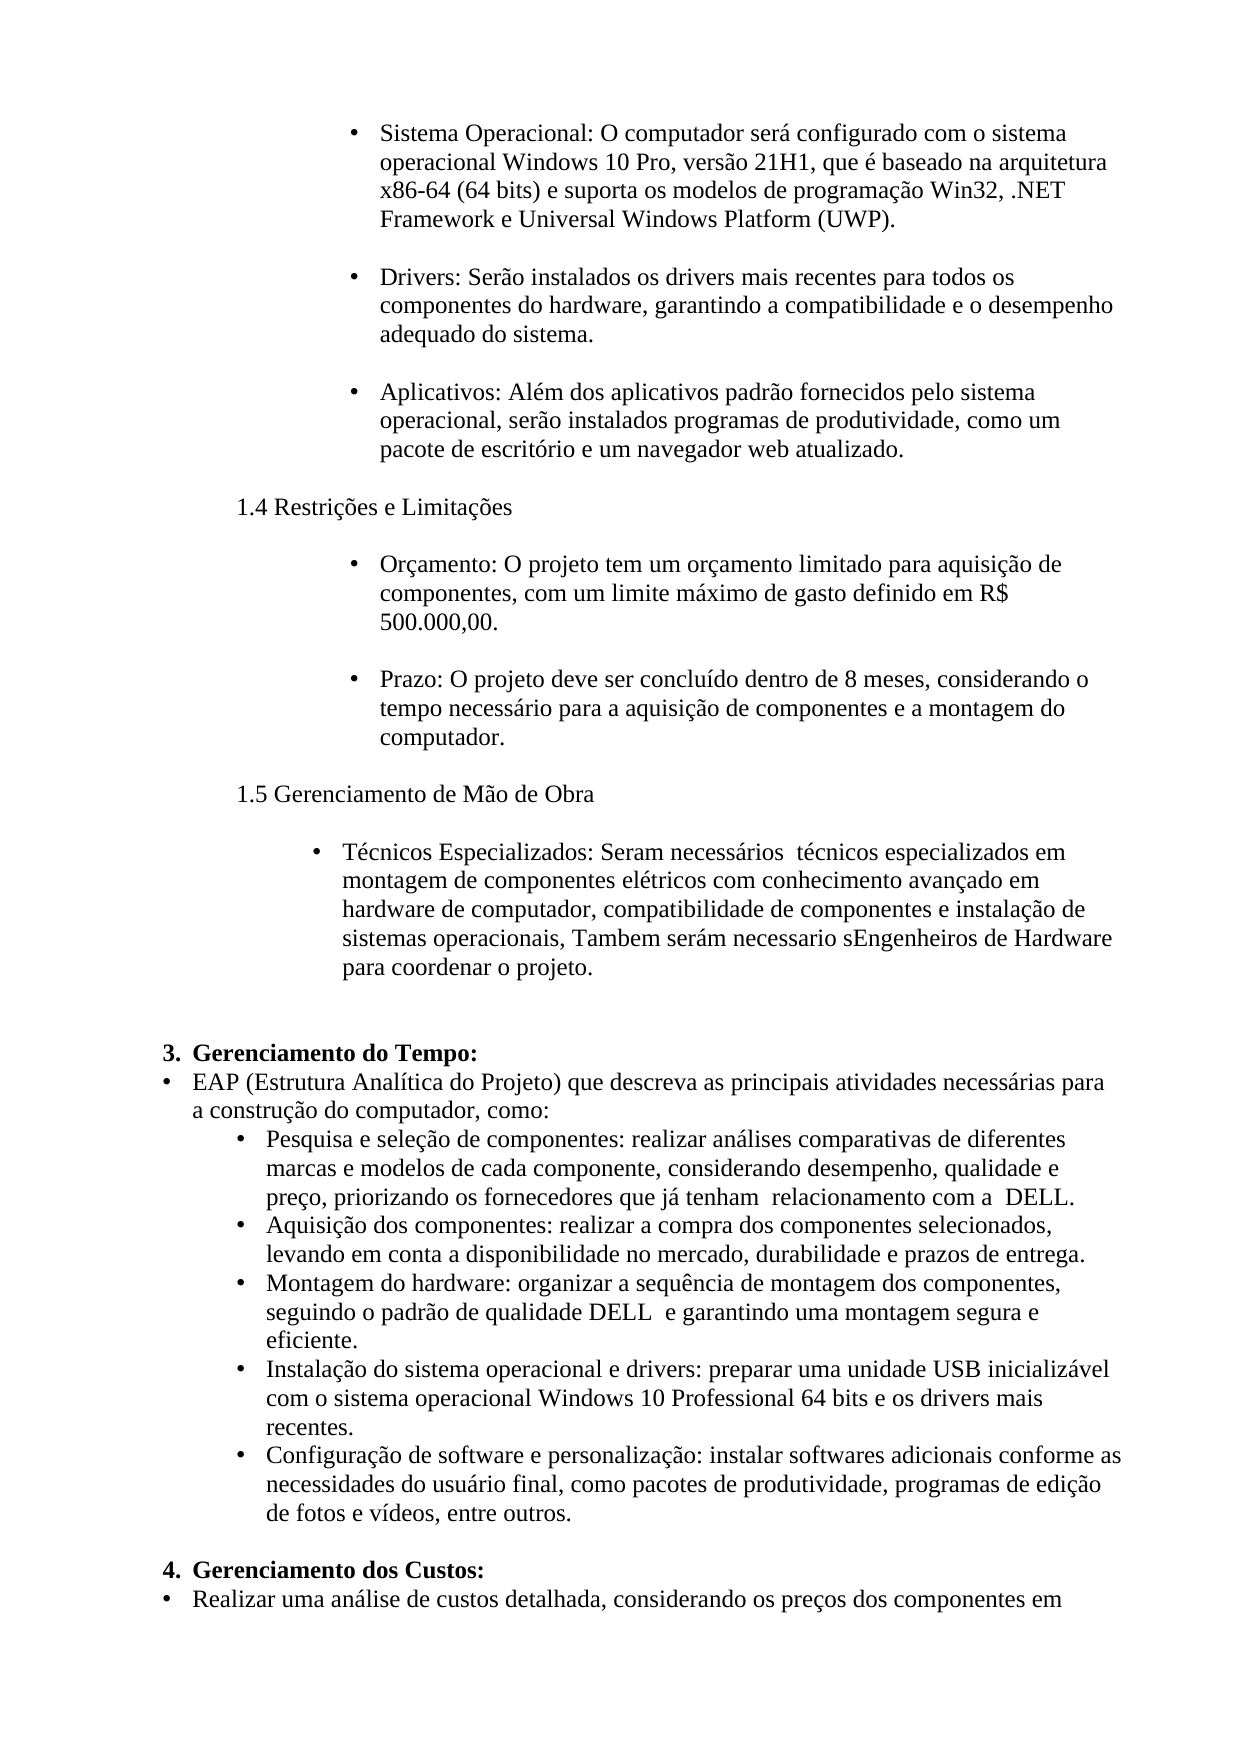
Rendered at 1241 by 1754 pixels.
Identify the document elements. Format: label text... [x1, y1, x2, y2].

list Pesquisa e seleção de componentes: realizar análises comparativas de diferentes marcas e modelos de cada componente, considerando desempenho, qualidade e preço, priorizando os fornecedores que já tenham relacionamento com a DELL. [236, 1124, 1122, 1211]
list Gerenciamento do Tempo: [162, 1038, 1122, 1067]
list Prazo: O projeto deve ser concluído dentro de 8 meses, considerando o tempo necessário para a aquisição de componentes e a montagem do computador. [350, 664, 1122, 751]
list Instalação do sistema operacional e drivers: preparar uma unidade USB inicializável com o sistema operacional Windows 10 Professional 64 bits e os drivers mais recentes. [236, 1354, 1122, 1441]
list Sistema Operacional: O computador será configurado com o sistema operacional Windows 10 Pro, versão 21H1, que é baseado na arquitetura x86-64 (64 bits) e suporta os modelos de programação Win32, .NET Framework e Universal Windows Platform (UWP). [350, 118, 1122, 233]
list Orçamento: O projeto tem um orçamento limitado para aquisição de componentes, com um limite máximo de gasto definido em R$ 500.000,00. [350, 549, 1122, 636]
list Montagem do hardware: organizar a sequência de montagem dos componentes, seguindo o padrão de qualidade DELL e garantindo uma montagem segura e eficiente. [236, 1268, 1122, 1354]
list EAP (Estrutura Analítica do Projeto) que descreva as principais atividades necessárias para a construção do computador, como: [162, 1067, 1122, 1124]
list Técnicos Especializados: Seram necessários técnicos especializados em montagem de componentes elétricos com conhecimento avançado em hardware de computador, compatibilidade de componentes e instalação de sistemas operacionais, Tambem serám necessario sEngenheiros de Hardware para coordenar o projeto. [312, 837, 1122, 981]
list Aquisição dos componentes: realizar a compra dos componentes selecionados, levando em conta a disponibilidade no mercado, durabilidade e prazos de entrega. [236, 1211, 1122, 1268]
text 1.4 Restrições e Limitações [118, 492, 1122, 521]
list Realizar uma análise de custos detalhada, considerando os preços dos componentes em [162, 1584, 1122, 1613]
text 1.5 Gerenciamento de Mão de Obra [118, 779, 1122, 808]
list Drivers: Serão instalados os drivers mais recentes para todos os componentes do hardware, garantindo a compatibilidade e o desempenho adequado do sistema. [350, 262, 1122, 348]
list Gerenciamento dos Custos: [162, 1556, 1122, 1584]
list Aplicativos: Além dos aplicativos padrão fornecidos pelo sistema operacional, serão instalados programas de produtividade, como um pacote de escritório e um navegador web atualizado. [350, 377, 1122, 463]
list Configuração de software e personalização: instalar softwares adicionais conforme as necessidades do usuário final, como pacotes de produtividade, programas de edição de fotos e vídeos, entre outros. [236, 1441, 1122, 1527]
